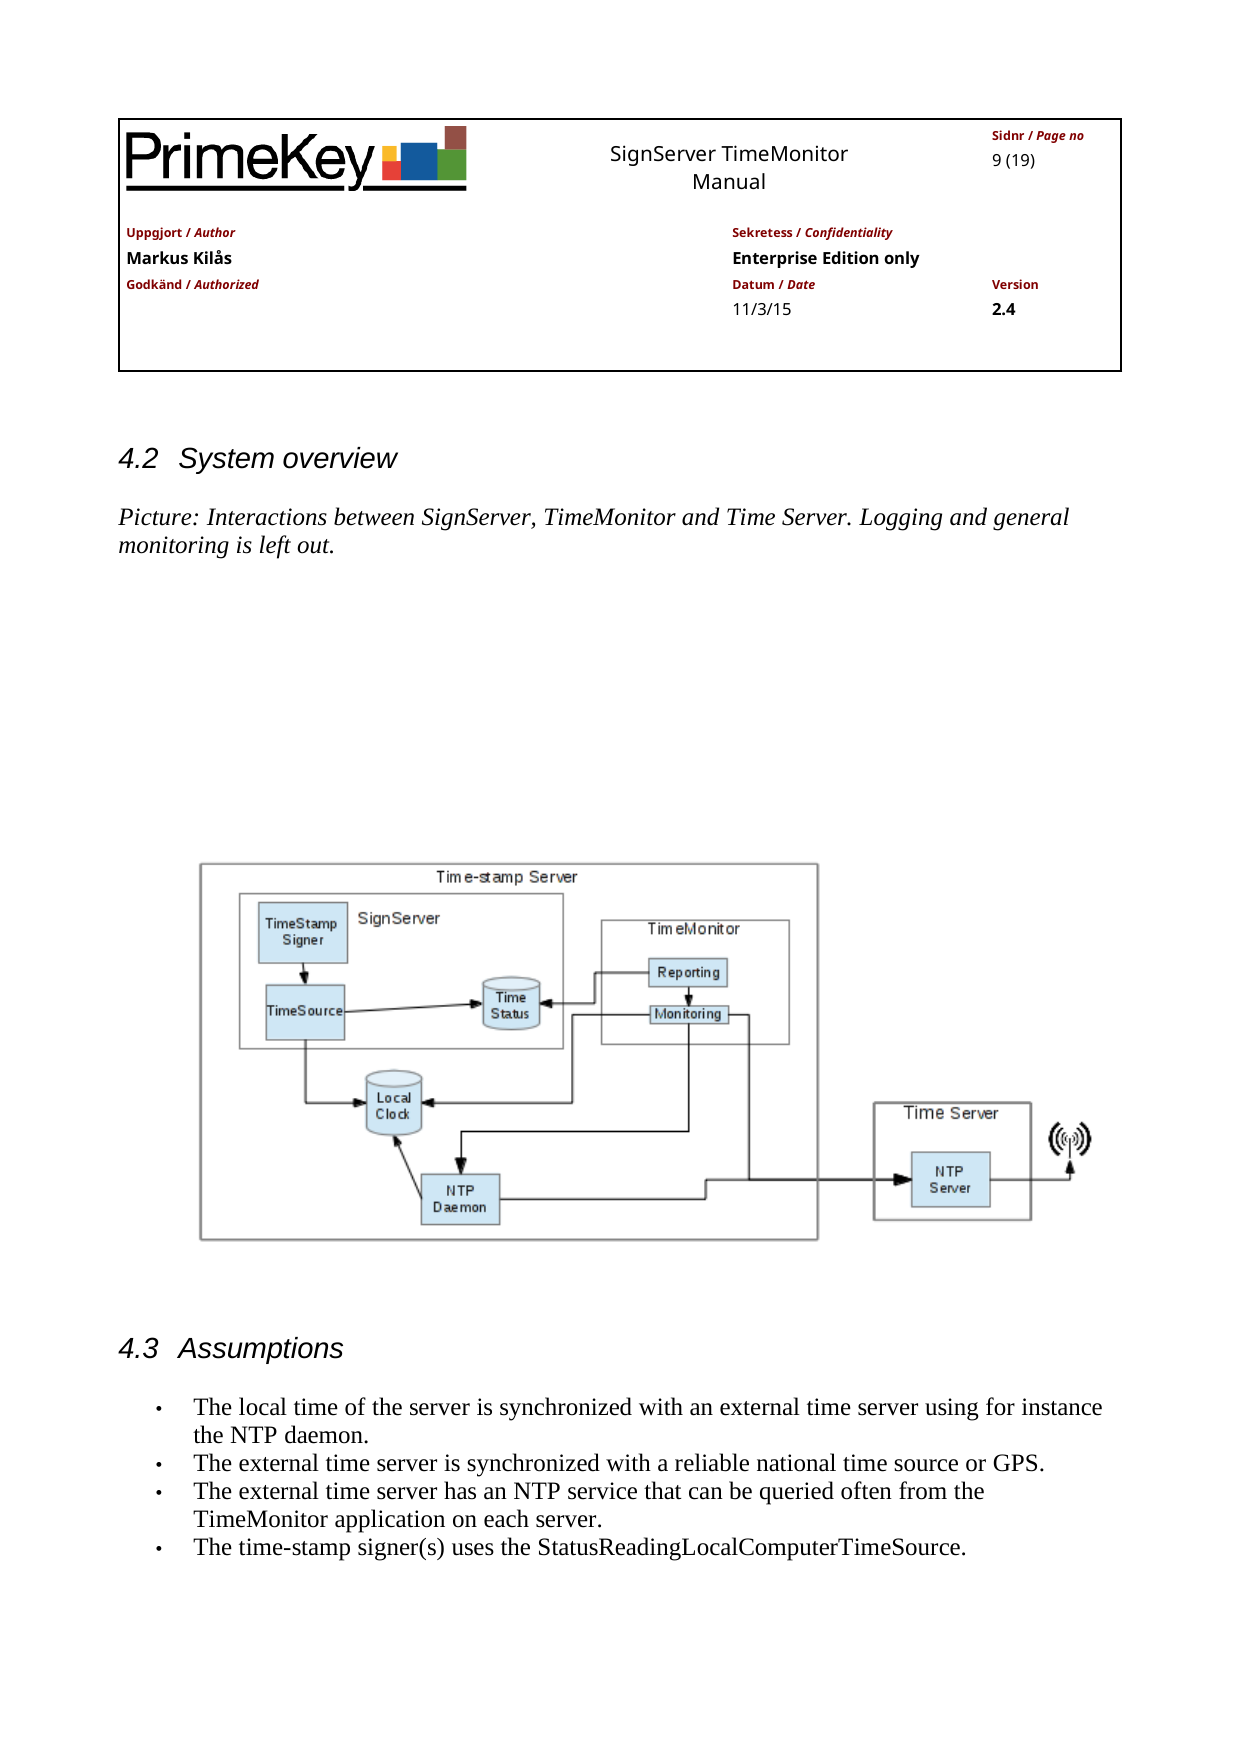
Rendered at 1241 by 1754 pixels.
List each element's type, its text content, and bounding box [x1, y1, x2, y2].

list The local time of the server is synchronized with an external time server using for instance the NTP daemon. [156, 1393, 1122, 1449]
picture [126, 126, 467, 191]
subtitle Assumptions [118, 1332, 1122, 1364]
list The time-stamp signer(s) uses the StatusReadingLocalComputerTimeSource. [156, 1533, 1122, 1561]
list The external time server is synchronized with a reliable national time source or GPS. [156, 1449, 1122, 1477]
list The external time server has an NTP service that can be queried often from the TimeMonitor application on each server. [156, 1477, 1122, 1533]
picture [121, 580, 1127, 1292]
text Picture: Interactions between SignServer, TimeMonitor and Time Server. Logging and general monitoring is left out. [118, 503, 1122, 559]
subtitle System overview [118, 442, 1122, 475]
